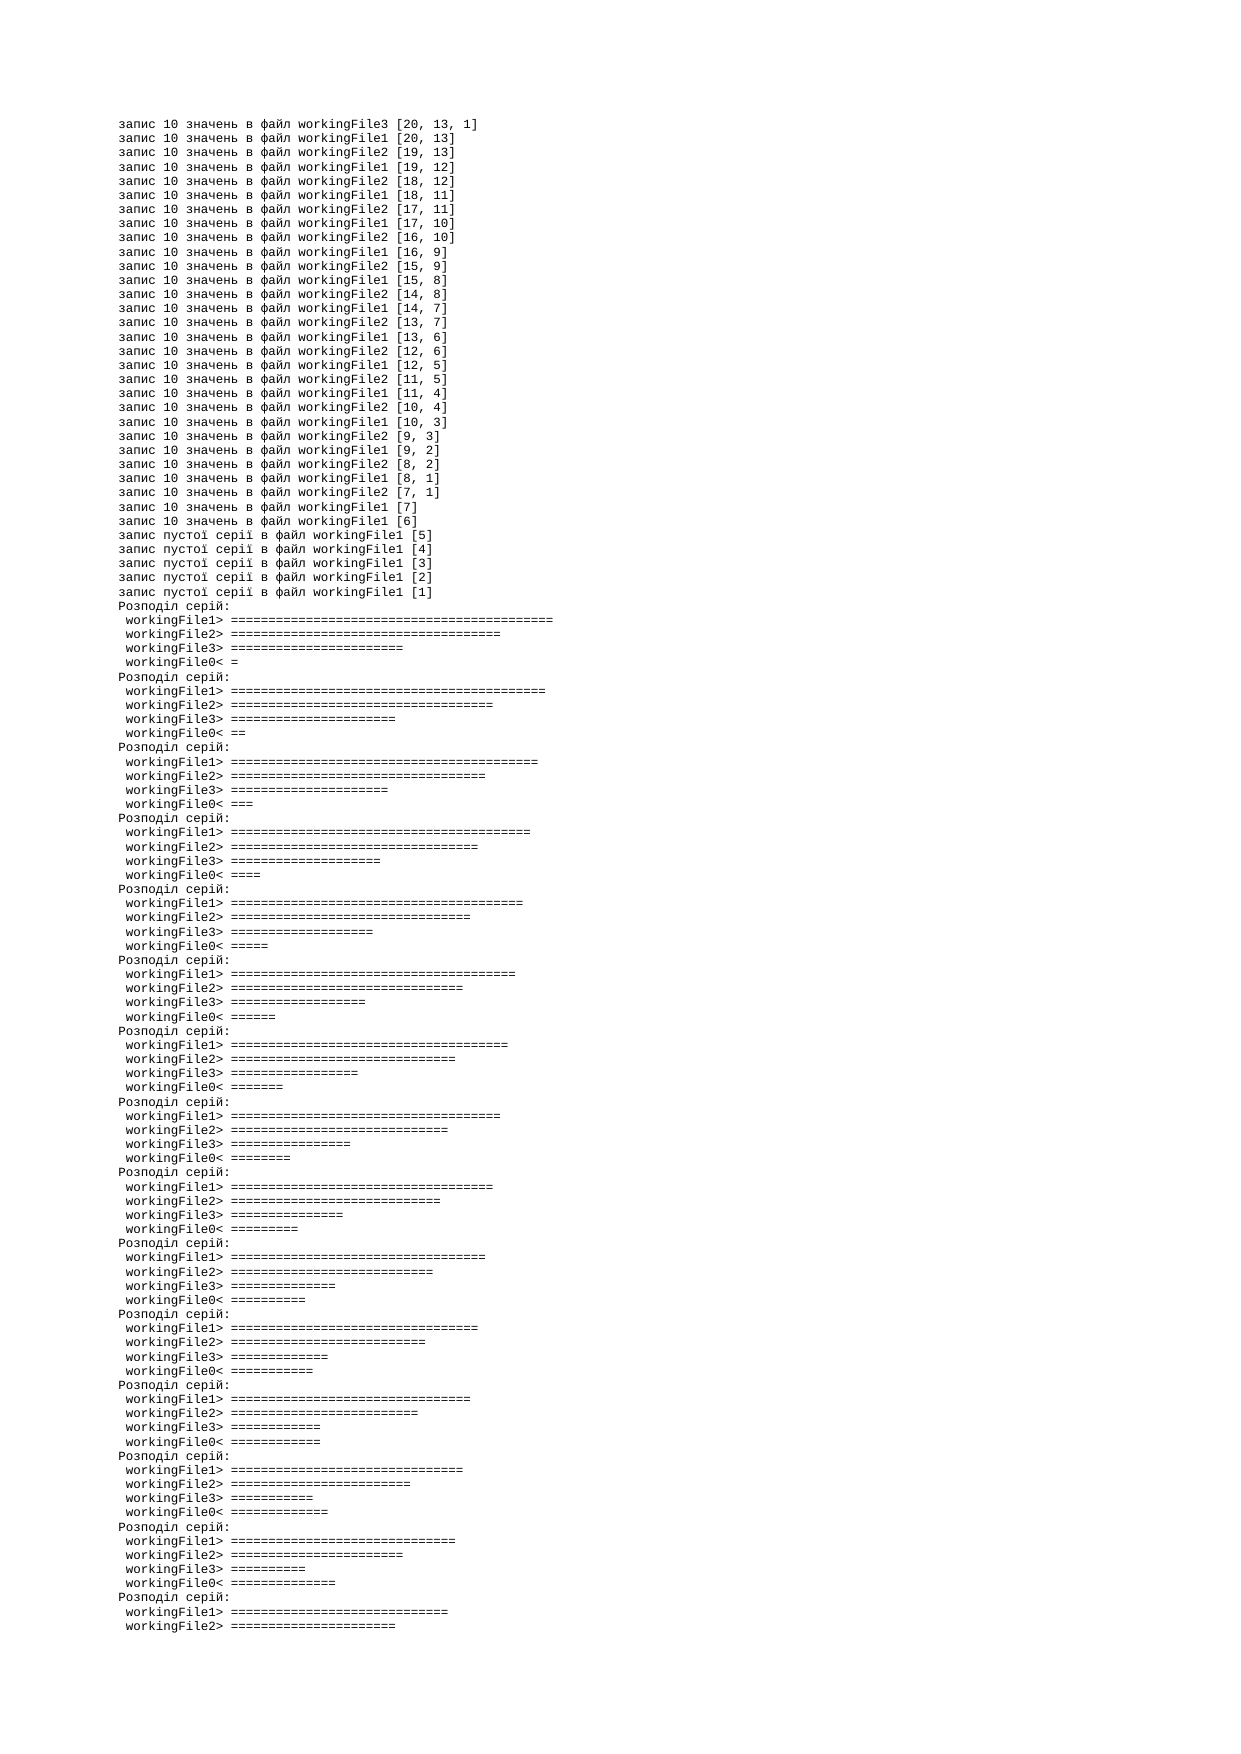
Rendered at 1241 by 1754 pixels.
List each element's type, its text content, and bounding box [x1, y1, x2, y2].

text запис 10 значень в файл workingFile1 [12, 5] [118, 359, 1122, 373]
text workingFile0< == [118, 727, 1122, 741]
text запис 10 значень в файл workingFile2 [14, 8] [118, 288, 1122, 302]
text запис 10 значень в файл workingFile2 [19, 13] [118, 146, 1122, 161]
text workingFile1> ================================= [118, 1322, 1122, 1336]
text workingFile1> ==================================== [118, 1110, 1122, 1124]
text workingFile1> ============================== [118, 1535, 1122, 1549]
text запис пустої серії в файл workingFile1 [5] [118, 529, 1122, 543]
text запис 10 значень в файл workingFile1 [20, 13] [118, 132, 1122, 146]
text workingFile3> =========== [118, 1492, 1122, 1506]
text workingFile2> =============================== [118, 982, 1122, 996]
text запис 10 значень в файл workingFile1 [6] [118, 515, 1122, 529]
text workingFile2> ============================== [118, 1053, 1122, 1067]
text запис 10 значень в файл workingFile2 [8, 2] [118, 458, 1122, 472]
text запис пустої серії в файл workingFile1 [1] [118, 586, 1122, 600]
text workingFile1> ===================================== [118, 1039, 1122, 1053]
text workingFile0< ===== [118, 940, 1122, 954]
text workingFile3> ====================== [118, 713, 1122, 727]
text workingFile0< ============== [118, 1577, 1122, 1591]
text workingFile1> ================================== [118, 1251, 1122, 1266]
text workingFile2> ================================ [118, 911, 1122, 926]
text Розподіл серій: [118, 883, 1122, 897]
text workingFile2> =========================== [118, 1266, 1122, 1280]
text запис 10 значень в файл workingFile2 [16, 10] [118, 231, 1122, 246]
text Розподіл серій: [118, 1096, 1122, 1110]
text Розподіл серій: [118, 1025, 1122, 1039]
text workingFile2> ============================ [118, 1195, 1122, 1209]
text workingFile0< =========== [118, 1365, 1122, 1379]
text запис 10 значень в файл workingFile2 [18, 12] [118, 175, 1122, 189]
text workingFile1> =========================================== [118, 614, 1122, 628]
text workingFile0< ==== [118, 869, 1122, 883]
text запис 10 значень в файл workingFile2 [15, 9] [118, 260, 1122, 274]
text workingFile3> ===================== [118, 784, 1122, 798]
text запис 10 значень в файл workingFile2 [9, 3] [118, 430, 1122, 444]
text workingFile2> =================================== [118, 699, 1122, 713]
text workingFile2> ============================= [118, 1124, 1122, 1138]
text workingFile2> ========================== [118, 1336, 1122, 1351]
text workingFile3> ========== [118, 1563, 1122, 1577]
text запис 10 значень в файл workingFile2 [10, 4] [118, 401, 1122, 416]
text запис пустої серії в файл workingFile1 [2] [118, 571, 1122, 586]
text запис 10 значень в файл workingFile2 [11, 5] [118, 373, 1122, 387]
text workingFile1> ====================================== [118, 968, 1122, 982]
text Розподіл серій: [118, 954, 1122, 968]
text запис 10 значень в файл workingFile1 [10, 3] [118, 416, 1122, 430]
text workingFile0< ============= [118, 1506, 1122, 1521]
text workingFile2> ==================================== [118, 628, 1122, 642]
text workingFile1> ============================= [118, 1606, 1122, 1620]
text workingFile0< ========== [118, 1294, 1122, 1308]
text workingFile0< ======= [118, 1081, 1122, 1096]
text workingFile2> ======================= [118, 1549, 1122, 1563]
text запис 10 значень в файл workingFile1 [15, 8] [118, 274, 1122, 288]
text Розподіл серій: [118, 1166, 1122, 1181]
text workingFile3> =================== [118, 926, 1122, 940]
text Розподіл серій: [118, 600, 1122, 614]
text запис 10 значень в файл workingFile1 [14, 7] [118, 302, 1122, 316]
text Розподіл серій: [118, 1237, 1122, 1251]
text workingFile3> ======================= [118, 642, 1122, 656]
text Розподіл серій: [118, 741, 1122, 756]
text запис 10 значень в файл workingFile2 [12, 6] [118, 345, 1122, 359]
text запис 10 значень в файл workingFile1 [9, 2] [118, 444, 1122, 458]
text workingFile1> ========================================= [118, 756, 1122, 770]
text Розподіл серій: [118, 1521, 1122, 1535]
text Розподіл серій: [118, 1379, 1122, 1393]
text workingFile1> =================================== [118, 1181, 1122, 1195]
text workingFile1> ================================ [118, 1393, 1122, 1407]
text запис пустої серії в файл workingFile1 [3] [118, 557, 1122, 571]
text Розподіл серій: [118, 1308, 1122, 1322]
text workingFile0< === [118, 798, 1122, 812]
text workingFile3> ============== [118, 1280, 1122, 1294]
text workingFile3> ================ [118, 1138, 1122, 1152]
text запис 10 значень в файл workingFile1 [11, 4] [118, 387, 1122, 401]
text запис 10 значень в файл workingFile1 [16, 9] [118, 246, 1122, 260]
text workingFile1> =============================== [118, 1464, 1122, 1478]
text запис 10 значень в файл workingFile1 [17, 10] [118, 217, 1122, 231]
text запис 10 значень в файл workingFile1 [13, 6] [118, 331, 1122, 345]
text workingFile0< ====== [118, 1011, 1122, 1025]
text workingFile3> ================== [118, 996, 1122, 1011]
text запис 10 значень в файл workingFile1 [7] [118, 501, 1122, 515]
text workingFile2> ====================== [118, 1620, 1122, 1634]
text workingFile3> =============== [118, 1209, 1122, 1223]
text запис 10 значень в файл workingFile1 [18, 11] [118, 189, 1122, 203]
text Розподіл серій: [118, 671, 1122, 685]
text Розподіл серій: [118, 1591, 1122, 1606]
text workingFile3> ==================== [118, 855, 1122, 869]
text запис 10 значень в файл workingFile2 [17, 11] [118, 203, 1122, 217]
text workingFile2> ======================== [118, 1478, 1122, 1492]
text запис 10 значень в файл workingFile1 [8, 1] [118, 472, 1122, 486]
text запис 10 значень в файл workingFile2 [7, 1] [118, 486, 1122, 501]
text workingFile2> ========================= [118, 1407, 1122, 1421]
text workingFile0< ============ [118, 1436, 1122, 1450]
text запис пустої серії в файл workingFile1 [4] [118, 543, 1122, 557]
text workingFile1> ========================================== [118, 685, 1122, 699]
text запис 10 значень в файл workingFile1 [19, 12] [118, 161, 1122, 175]
text workingFile3> ================= [118, 1067, 1122, 1081]
text Розподіл серій: [118, 812, 1122, 826]
text workingFile0< ======== [118, 1152, 1122, 1166]
text workingFile0< = [118, 656, 1122, 671]
text workingFile0< ========= [118, 1223, 1122, 1237]
text запис 10 значень в файл workingFile3 [20, 13, 1] [118, 118, 1122, 132]
text запис 10 значень в файл workingFile2 [13, 7] [118, 316, 1122, 331]
text workingFile3> ============ [118, 1421, 1122, 1436]
text Розподіл серій: [118, 1450, 1122, 1464]
text workingFile2> ================================== [118, 770, 1122, 784]
text workingFile2> ================================= [118, 841, 1122, 855]
text workingFile1> ======================================= [118, 897, 1122, 911]
text workingFile1> ======================================== [118, 826, 1122, 841]
text workingFile3> ============= [118, 1351, 1122, 1365]
